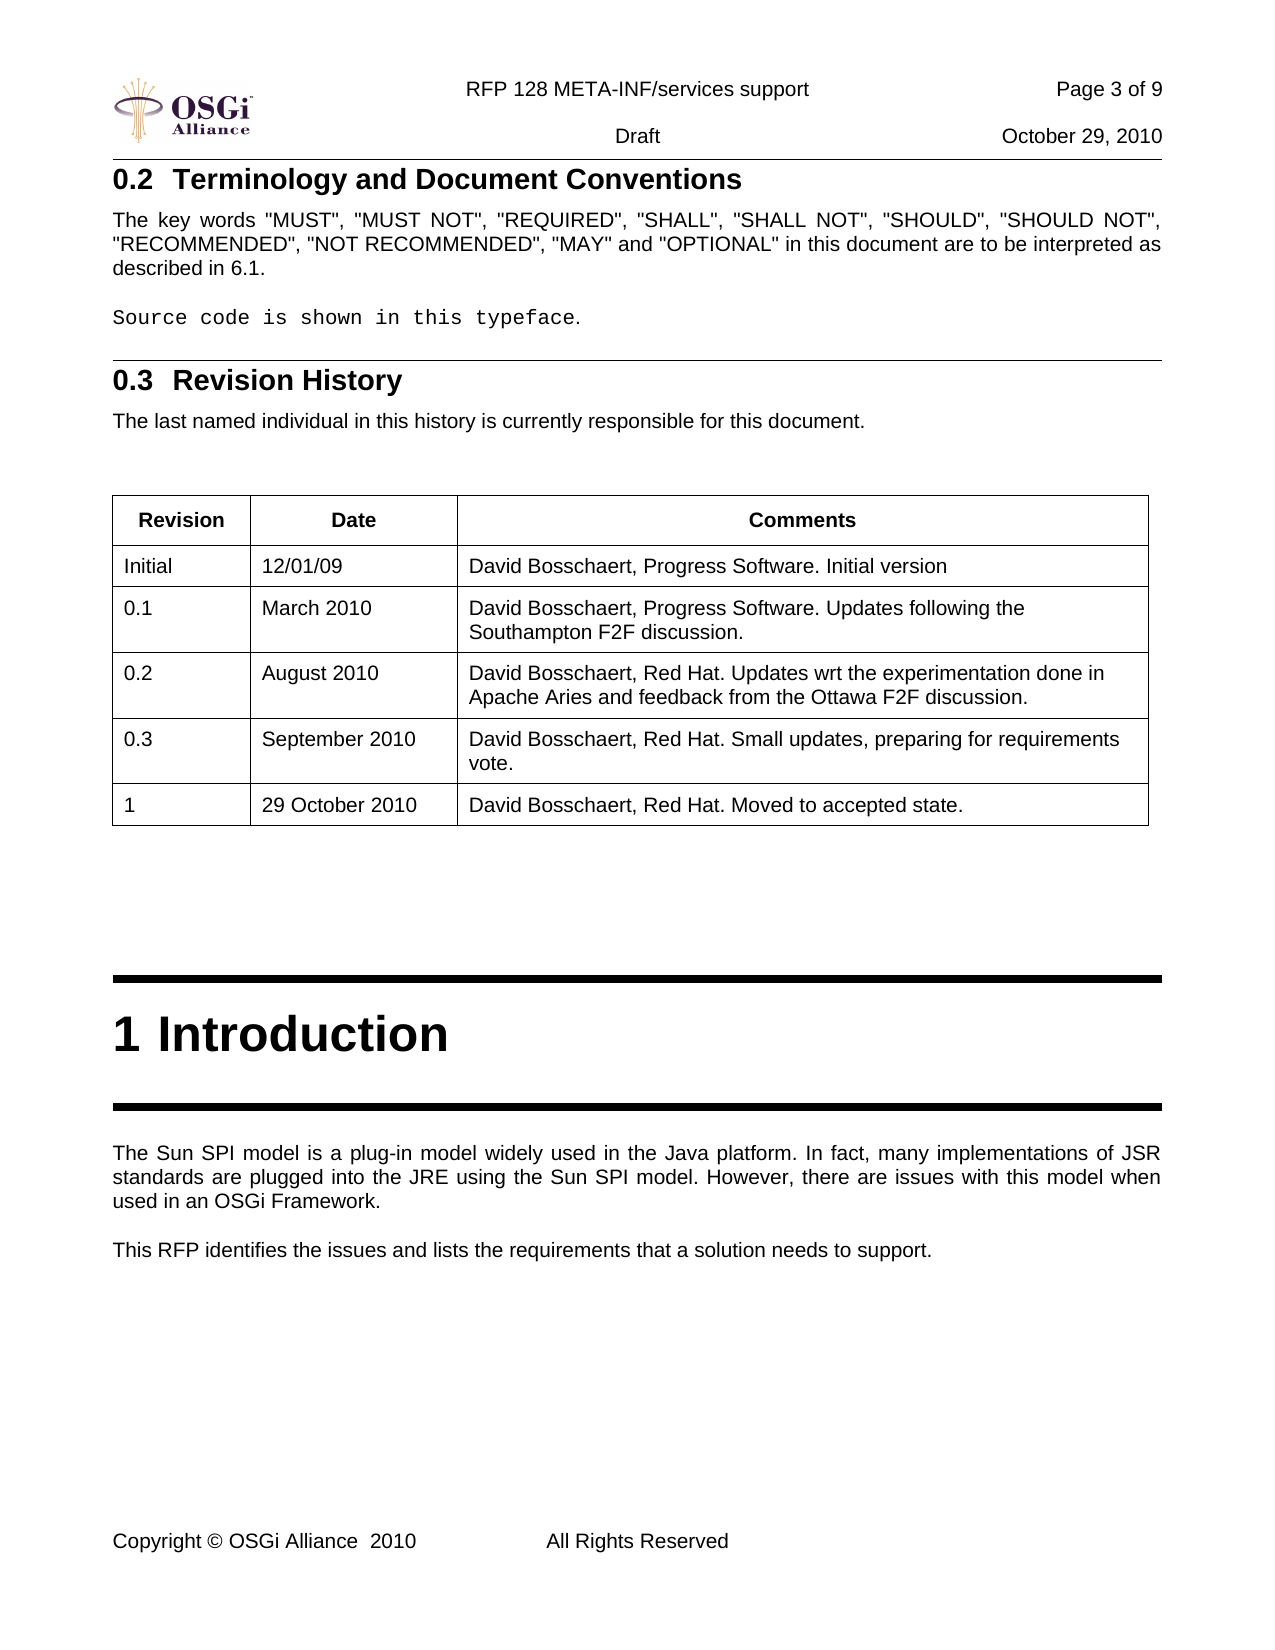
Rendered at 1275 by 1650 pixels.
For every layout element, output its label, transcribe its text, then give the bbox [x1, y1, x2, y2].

table_cell David Bosschaert, Red Hat. Moved to accepted state. [458, 784, 1148, 825]
text The last named individual in this history is currently responsible for this document. [112, 409, 1162, 433]
table_header Date [251, 496, 457, 544]
table_cell March 2010 [251, 587, 457, 652]
table_cell 29 October 2010 [251, 784, 457, 825]
subtitle Revision History [112, 361, 1162, 397]
text The key words "MUST", "MUST NOT", "REQUIRED", "SHALL", "SHALL NOT", "SHOULD", "SHOULD NOT", "RECOMMENDED", "NOT RECOMMENDED", "MAY" and "OPTIONAL" in this document are to be interpreted as described in 6.1. [112, 208, 1162, 280]
text The Sun SPI model is a plug-in model widely used in the Java platform. In fact, many implementations of JSR standards are plugged into the JRE using the Sun SPI model. However, there are issues with this model when used in an OSGi Framework. [112, 1141, 1162, 1212]
picture [114, 78, 254, 143]
subtitle Introduction [112, 976, 1162, 1111]
text Source code is shown in this typeface. [112, 305, 1162, 331]
table_cell 0.2 [113, 653, 250, 717]
text This RFP identifies the issues and lists the requirements that a solution needs to support. [112, 1237, 1162, 1261]
table_cell 1 [113, 784, 250, 825]
table_cell 0.3 [113, 719, 250, 783]
table_cell David Bosschaert, Red Hat. Updates wrt the experimentation done in Apache Aries and feedback from the Ottawa F2F discussion. [458, 653, 1148, 717]
table_cell David Bosschaert, Progress Software. Updates following the Southampton F2F discussion. [458, 587, 1148, 652]
table_cell Initial [113, 546, 250, 586]
table_cell David Bosschaert, Red Hat. Small updates, preparing for requirements vote. [458, 719, 1148, 783]
table_cell August 2010 [251, 653, 457, 717]
table_cell 01/12/09 [251, 546, 457, 586]
table_cell 0.1 [113, 587, 250, 652]
subtitle Terminology and Document Conventions [112, 160, 1162, 196]
table_header Revision [113, 496, 250, 544]
table_cell September 2010 [251, 719, 457, 783]
table_cell David Bosschaert, Progress Software. Initial version [458, 546, 1148, 586]
table_header Comments [458, 496, 1148, 544]
